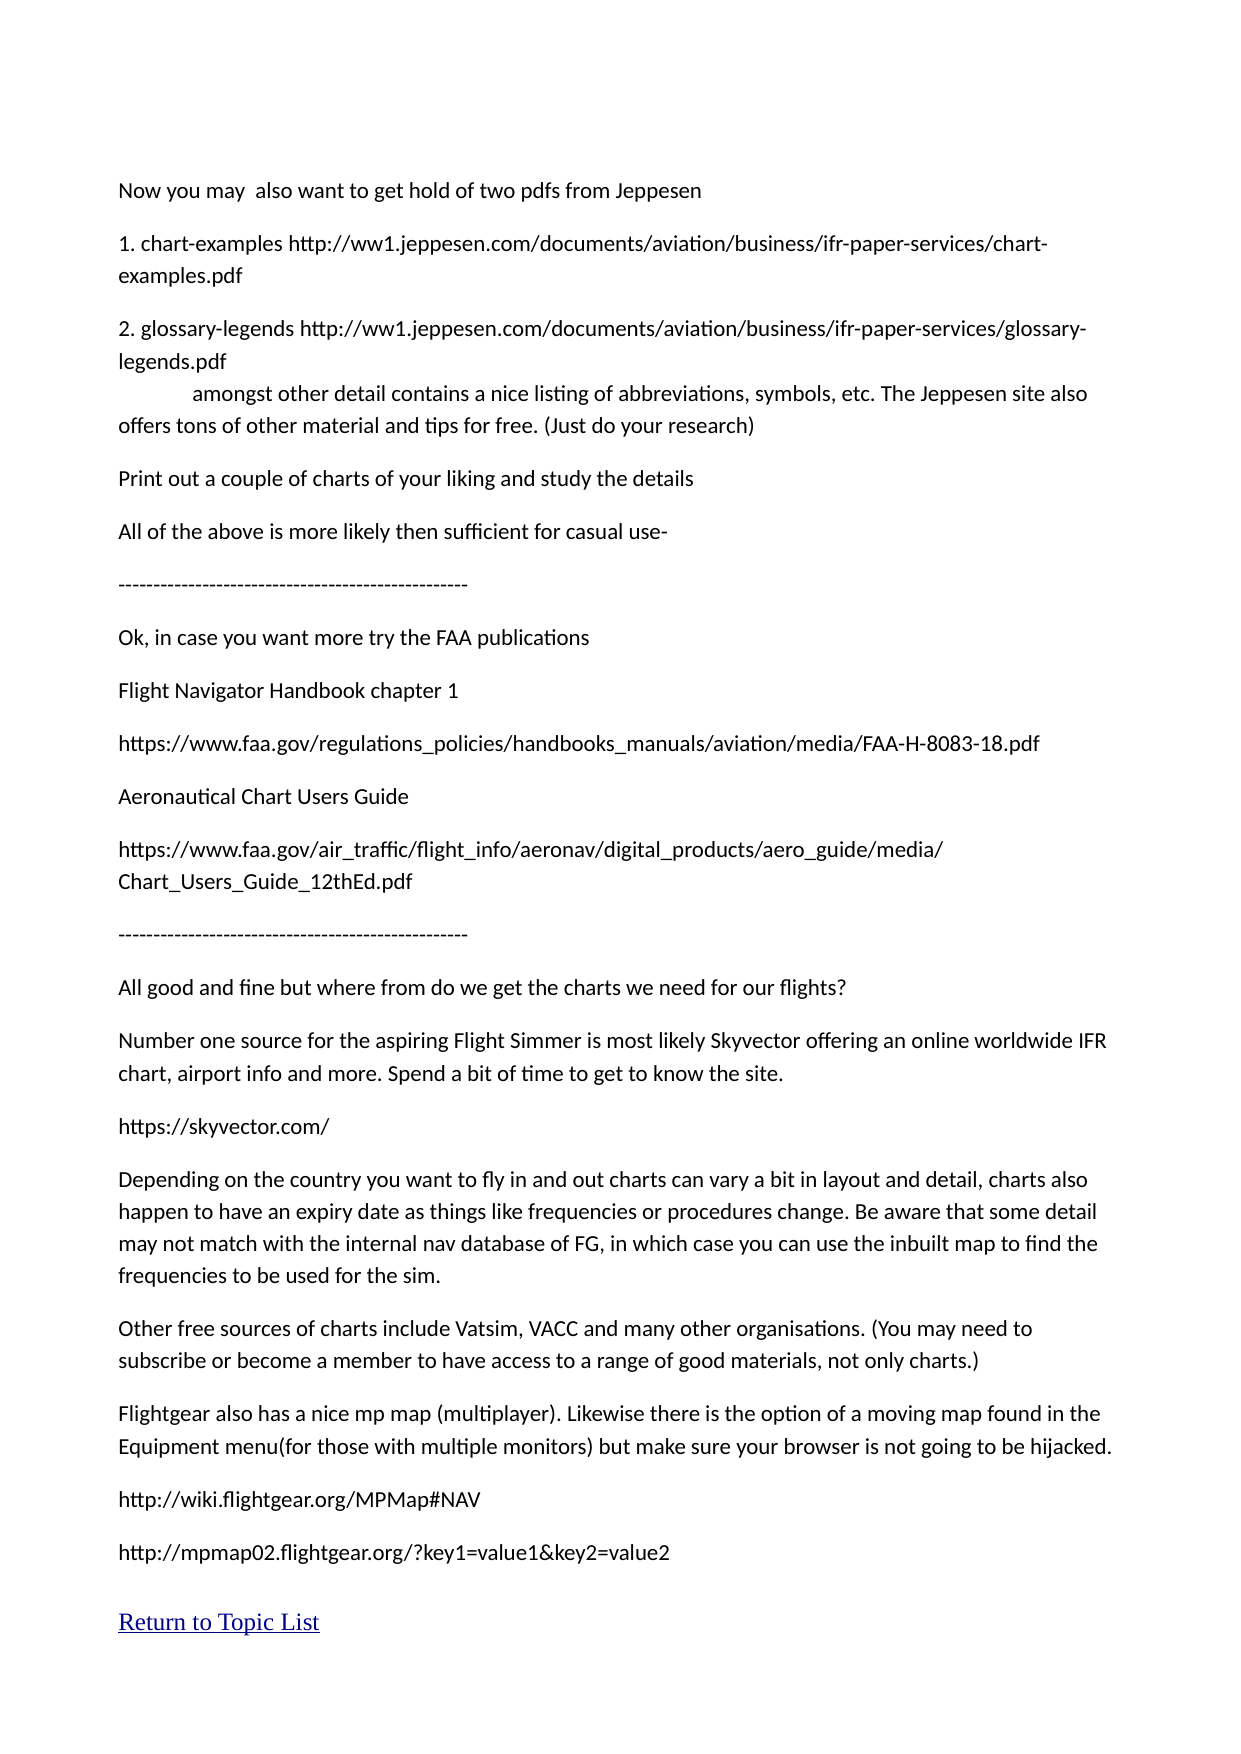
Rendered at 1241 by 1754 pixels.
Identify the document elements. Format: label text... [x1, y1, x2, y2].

text Other free sources of charts include Vatsim, VACC and many other organisations. (You may need to subscribe or become a member to have access to a range of good materials, not only charts.) [118, 1314, 1122, 1374]
text All of the above is more likely then sufficient for casual use- [118, 517, 1122, 545]
text Ok, in case you want more try the FAA publications [118, 623, 1122, 651]
text http://wiki.flightgear.org/MPMap#NAV [118, 1485, 1122, 1513]
text Depending on the country you want to fly in and out charts can vary a bit in layout and detail, charts also happen to have an expiry date as things like frequencies or procedures change. Be aware that some detail may not match with the internal nav database of FG, in which case you can use the inbuilt map to find the frequencies to be used for the sim. [118, 1165, 1122, 1289]
text https://www.faa.gov/air_traffic/flight_info/aeronav/digital_products/aero_guide/media/Chart_Users_Guide_12thEd.pdf [118, 835, 1122, 896]
text https://skyvector.com/ [118, 1112, 1122, 1140]
text Flightgear also has a nice mp map (multiplayer). Likewise there is the option of a moving map found in the Equipment menu(for those with multiple monitors) but make sure your browser is not going to be hijacked. [118, 1399, 1122, 1460]
text https://www.faa.gov/regulations_policies/handbooks_manuals/aviation/media/FAA-H-8083-18.pdf [118, 729, 1122, 757]
text 2. glossary-legends http://ww1.jeppesen.com/documents/aviation/business/ifr-paper-services/glossary-legends.pdf amongst other detail contains a nice listing of abbreviations, symbols, etc. The Jeppesen site also offers tons of other material and tips for free. (Just do your research) [118, 314, 1122, 439]
text Aeronautical Chart Users Guide [118, 782, 1122, 810]
text Print out a couple of charts of your liking and study the details [118, 464, 1122, 492]
text 1. chart-examples http://ww1.jeppesen.com/documents/aviation/business/ifr-paper-services/chart-examples.pdf [118, 229, 1122, 289]
text -------------------------------------------------- [118, 921, 1122, 948]
text All good and fine but where from do we get the charts we need for our flights? [118, 973, 1122, 1002]
text Number one source for the aspiring Flight Simmer is most likely Skyvector offering an online worldwide IFR chart, airport info and more. Spend a bit of time to get to know the site. [118, 1027, 1122, 1087]
text Flight Navigator Handbook chapter 1 [118, 676, 1122, 704]
text http://mpmap02.flightgear.org/?key1=value1&key2=value2 [118, 1538, 1122, 1566]
text -------------------------------------------------- [118, 570, 1122, 598]
text Now you may also want to get hold of two pdfs from Jeppesen [118, 176, 1122, 204]
